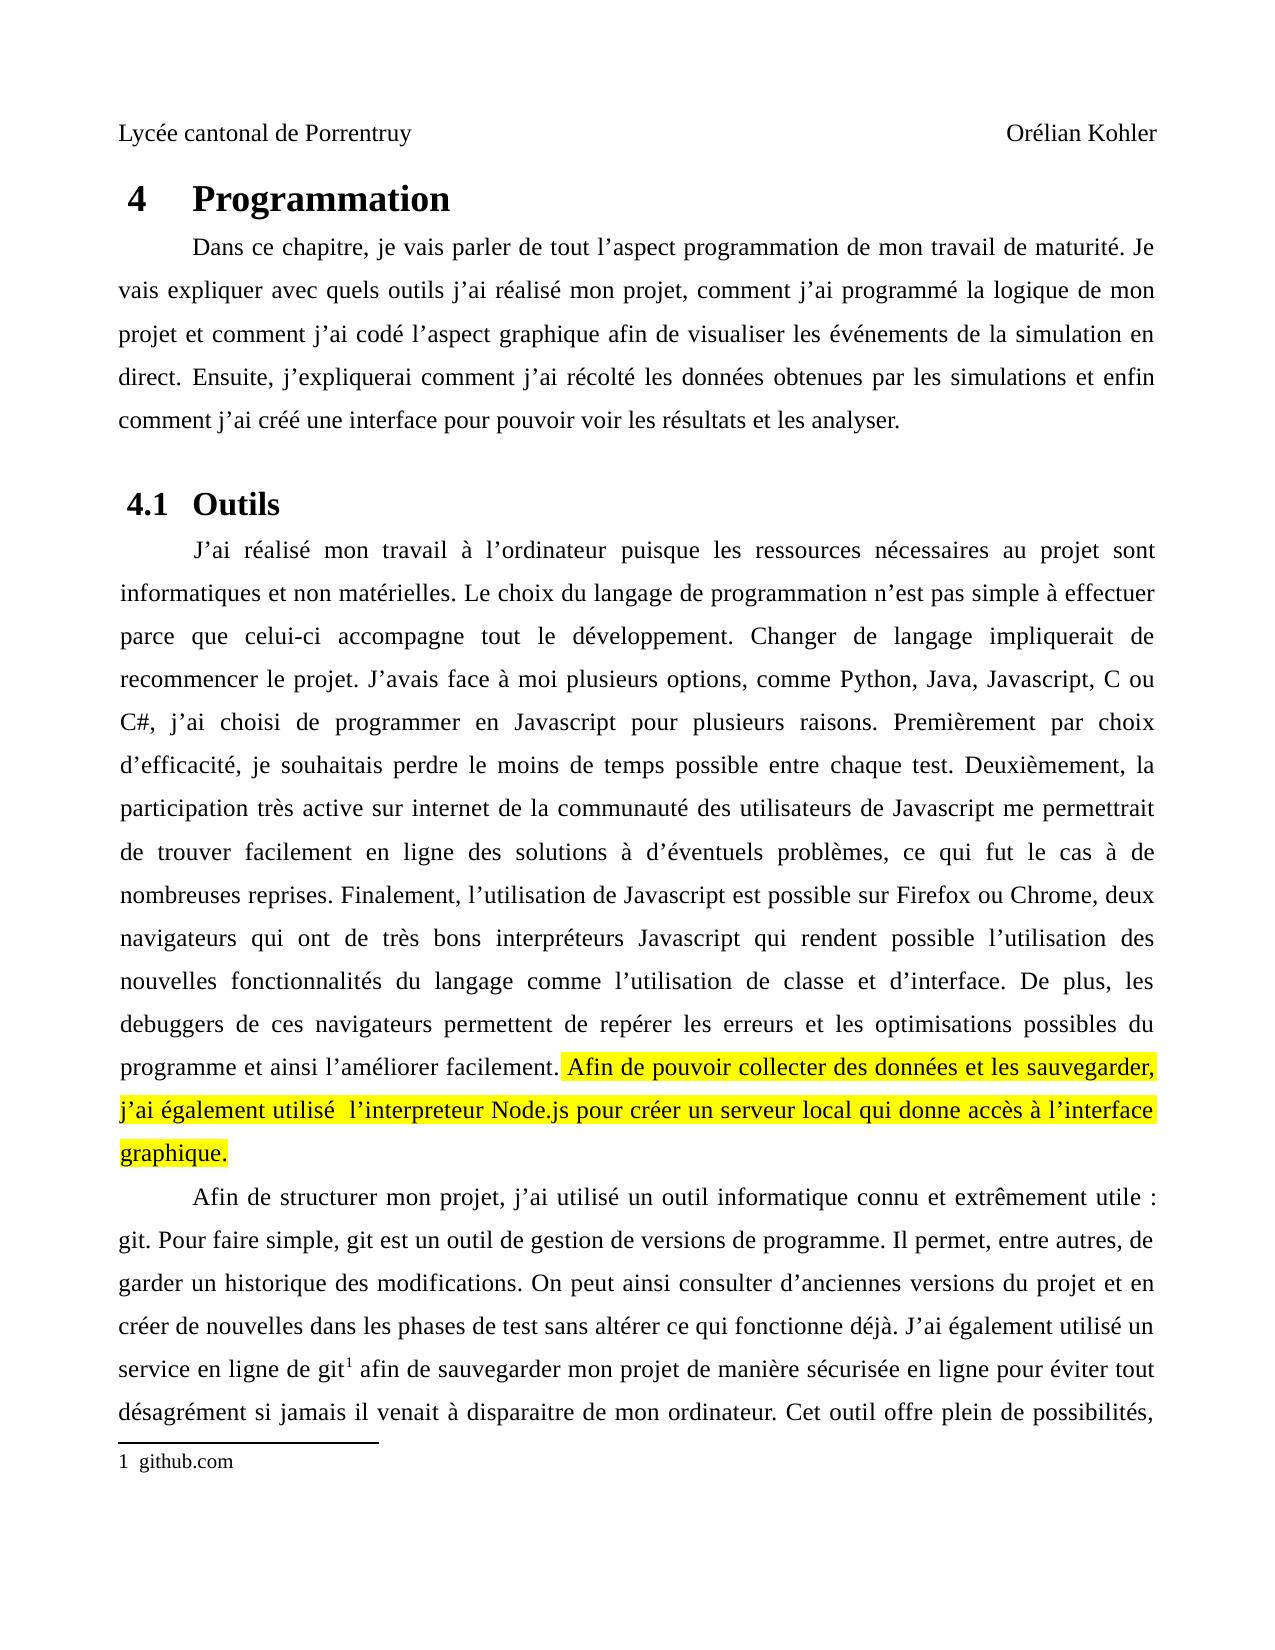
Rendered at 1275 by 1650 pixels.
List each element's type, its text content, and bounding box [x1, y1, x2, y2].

text J’ai réalisé mon travail à l’ordinateur puisque les ressources nécessaires au projet sont informatiques et non matérielles. Le choix du langage de programmation n’est pas simple à effectuer parce que celui-ci accompagne tout le développement. Changer de langage impliquerait de recommencer le projet. J’avais face à moi plusieurs options, comme Python, Java, Javascript, C ou C#, j’ai choisi de programmer en Javascript pour plusieurs raisons. Premièrement par choix d’efficacité, je souhaitais perdre le moins de temps possible entre chaque test. Deuxièmement, la participation très active sur internet de la communauté des utilisateurs de Javascript me permettrait de trouver facilement en ligne des solutions à d’éventuels problèmes, ce qui fut le cas à de nombreuses reprises. Finalement, l’utilisation de Javascript est possible sur Firefox ou Chrome, deux navigateurs qui ont de très bons interpréteurs Javascript qui rendent possible l’utilisation des nouvelles fonctionnalités du langage comme l’utilisation de classe et d’interface. De plus, les debuggers de ces navigateurs permettent de repérer les erreurs et les optimisations possibles du programme et ainsi l’améliorer facilement. Afin de pouvoir collecter des données et les sauvegarder, j’ai également utilisé l’interpreteur Node.js pour créer un serveur local qui donne accès à l’interface graphique. [120, 535, 1157, 1167]
text Afin de structurer mon projet, j’ai utilisé un outil informatique connu et extrêmement utile : git. Pour faire simple, git est un outil de gestion de versions de programme. Il permet, entre autres, de garder un historique des modifications. On peut ainsi consulter d’anciennes versions du projet et en créer de nouvelles dans les phases de test sans altérer ce qui fonctionne déjà. J’ai également utilisé un service en ligne de git afin de sauvegarder mon projet de manière sécurisée en ligne pour éviter tout désagrément si jamais il venait à disparaitre de mon ordinateur. Cet outil offre plein de possibilités, [118, 1182, 1157, 1426]
text github.com [118, 1449, 1157, 1473]
subtitle Outils [118, 483, 1157, 522]
text Dans ce chapitre, je vais parler de tout l’aspect programmation de mon travail de maturité. Je vais expliquer avec quels outils j’ai réalisé mon projet, comment j’ai programmé la logique de mon projet et comment j’ai codé l’aspect graphique afin de visualiser les événements de la simulation en direct. Ensuite, j’expliquerai comment j’ai récolté les données obtenues par les simulations et enfin comment j’ai créé une interface pour pouvoir voir les résultats et les analyser. [118, 232, 1157, 434]
subtitle Programmation [118, 176, 1157, 220]
